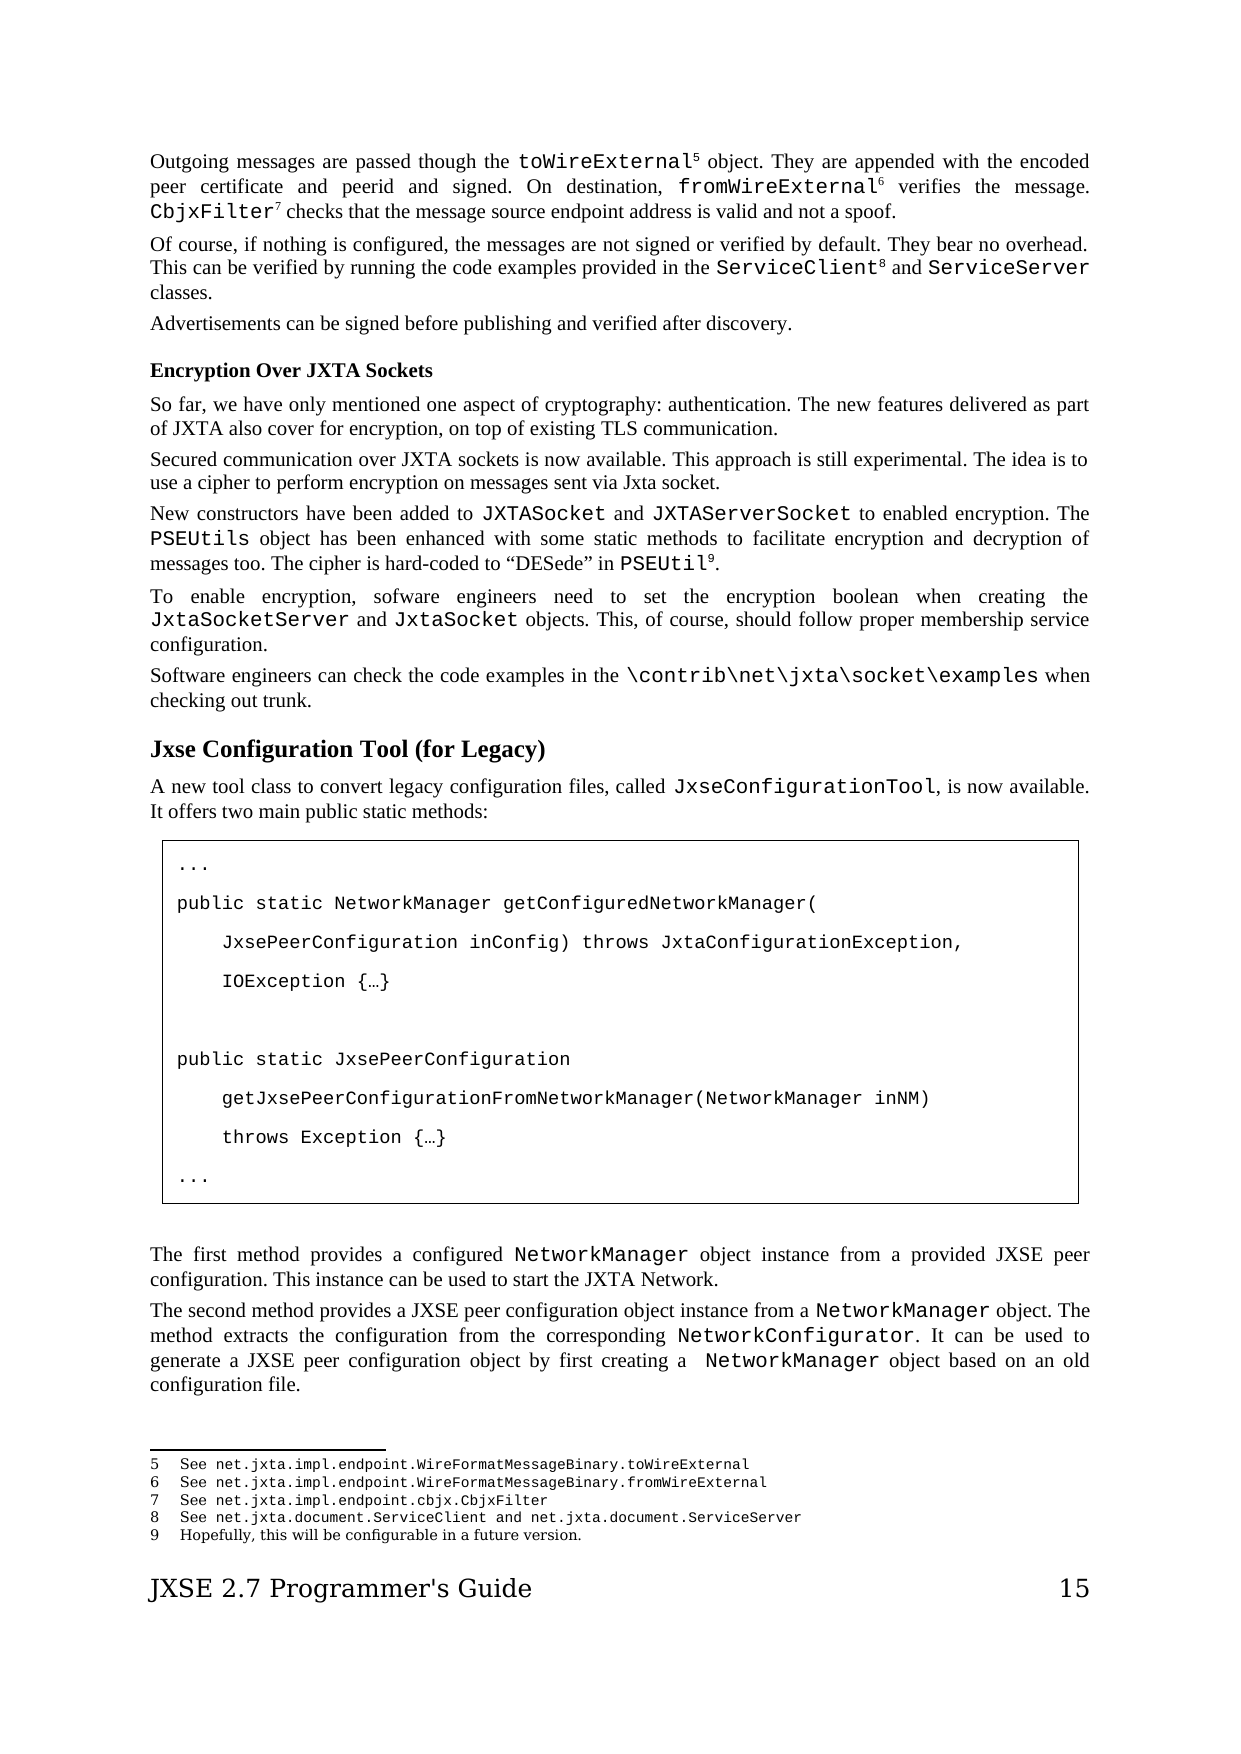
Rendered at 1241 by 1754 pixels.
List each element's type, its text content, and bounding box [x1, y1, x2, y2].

text getJxsePeerConfigurationFromNetworkManager(NetworkManager inNM) [163, 1074, 1078, 1110]
text So far, we have only mentioned one aspect of cryptography: authentication. The new features delivered as part of JXTA also cover for encryption, on top of existing TLS communication. [150, 393, 1090, 439]
text Software engineers can check the code examples in the \contrib\net\jxta\socket\examples when checking out trunk. [150, 664, 1090, 712]
text See net.jxta.impl.endpoint.cbjx.CbjxFilter [150, 1491, 1090, 1509]
text See net.jxta.impl.endpoint.WireFormatMessageBinary.toWireExternal [150, 1456, 1090, 1473]
text See net.jxta.document.ServiceClient and net.jxta.document.ServiceServer [150, 1509, 1090, 1527]
text public static NetworkManager getConfiguredNetworkManager( [163, 879, 1078, 916]
text Secured communication over JXTA sockets is now available. This approach is still experimental. The idea is to use a cipher to perform encryption on messages sent via Jxta socket. [150, 448, 1090, 494]
text ... [163, 841, 1078, 877]
text See net.jxta.impl.endpoint.WireFormatMessageBinary.fromWireExternal [150, 1473, 1090, 1491]
text Advertisements can be signed before publishing and verified after discovery. [150, 312, 1090, 335]
text Outgoing messages are passed though the toWireExternal object. They are appended with the encoded peer certificate and peerid and signed. On destination, fromWireExternal verifies the message. CbjxFilter checks that the message source endpoint address is valid and not a spoof. [150, 150, 1090, 224]
text Encryption Over JXTA Sockets [150, 358, 1090, 382]
text Jxse Configuration Tool (for Legacy) [150, 735, 1090, 763]
text Hopefully, this will be configurable in a future version. [150, 1527, 1090, 1544]
text IOException {…} [163, 957, 1078, 993]
text ... [163, 1152, 1078, 1203]
text The second method provides a JXSE peer configuration object instance from a NetworkManager object. The method extracts the configuration from the corresponding NetworkConfigurator. It can be used to generate a JXSE peer configuration object by first creating a NetworkManager object based on an old configuration file. [150, 1299, 1090, 1396]
text A new tool class to convert legacy configuration files, called JxseConfigurationTool, is now available. It offers two main public static methods: [150, 775, 1090, 823]
text New constructors have been added to JXTASocket and JXTAServerSocket to enabled encryption. The PSEUtils object has been enhanced with some static methods to facilitate encryption and decryption of messages too. The cipher is hard-coded to “DESede” in PSEUtil. [150, 502, 1090, 576]
text Of course, if nothing is configured, the messages are not signed or verified by default. They bear no overhead. This can be verified by running the code examples provided in the ServiceClient and ServiceServer classes. [150, 233, 1090, 303]
text The first method provides a configured NetworkManager object instance from a provided JXSE peer configuration. This instance can be used to start the JXTA Network. [150, 1243, 1090, 1291]
text throws Exception {…} [163, 1113, 1078, 1149]
text To enable encryption, sofware engineers need to set the encryption boolean when creating the JxtaSocketServer and JxtaSocket objects. This, of course, should follow proper membership service configuration. [150, 585, 1090, 656]
text JxsePeerConfiguration inConfig) throws JxtaConfigurationException, [163, 918, 1078, 954]
text public static JxsePeerConfiguration [163, 1035, 1078, 1071]
